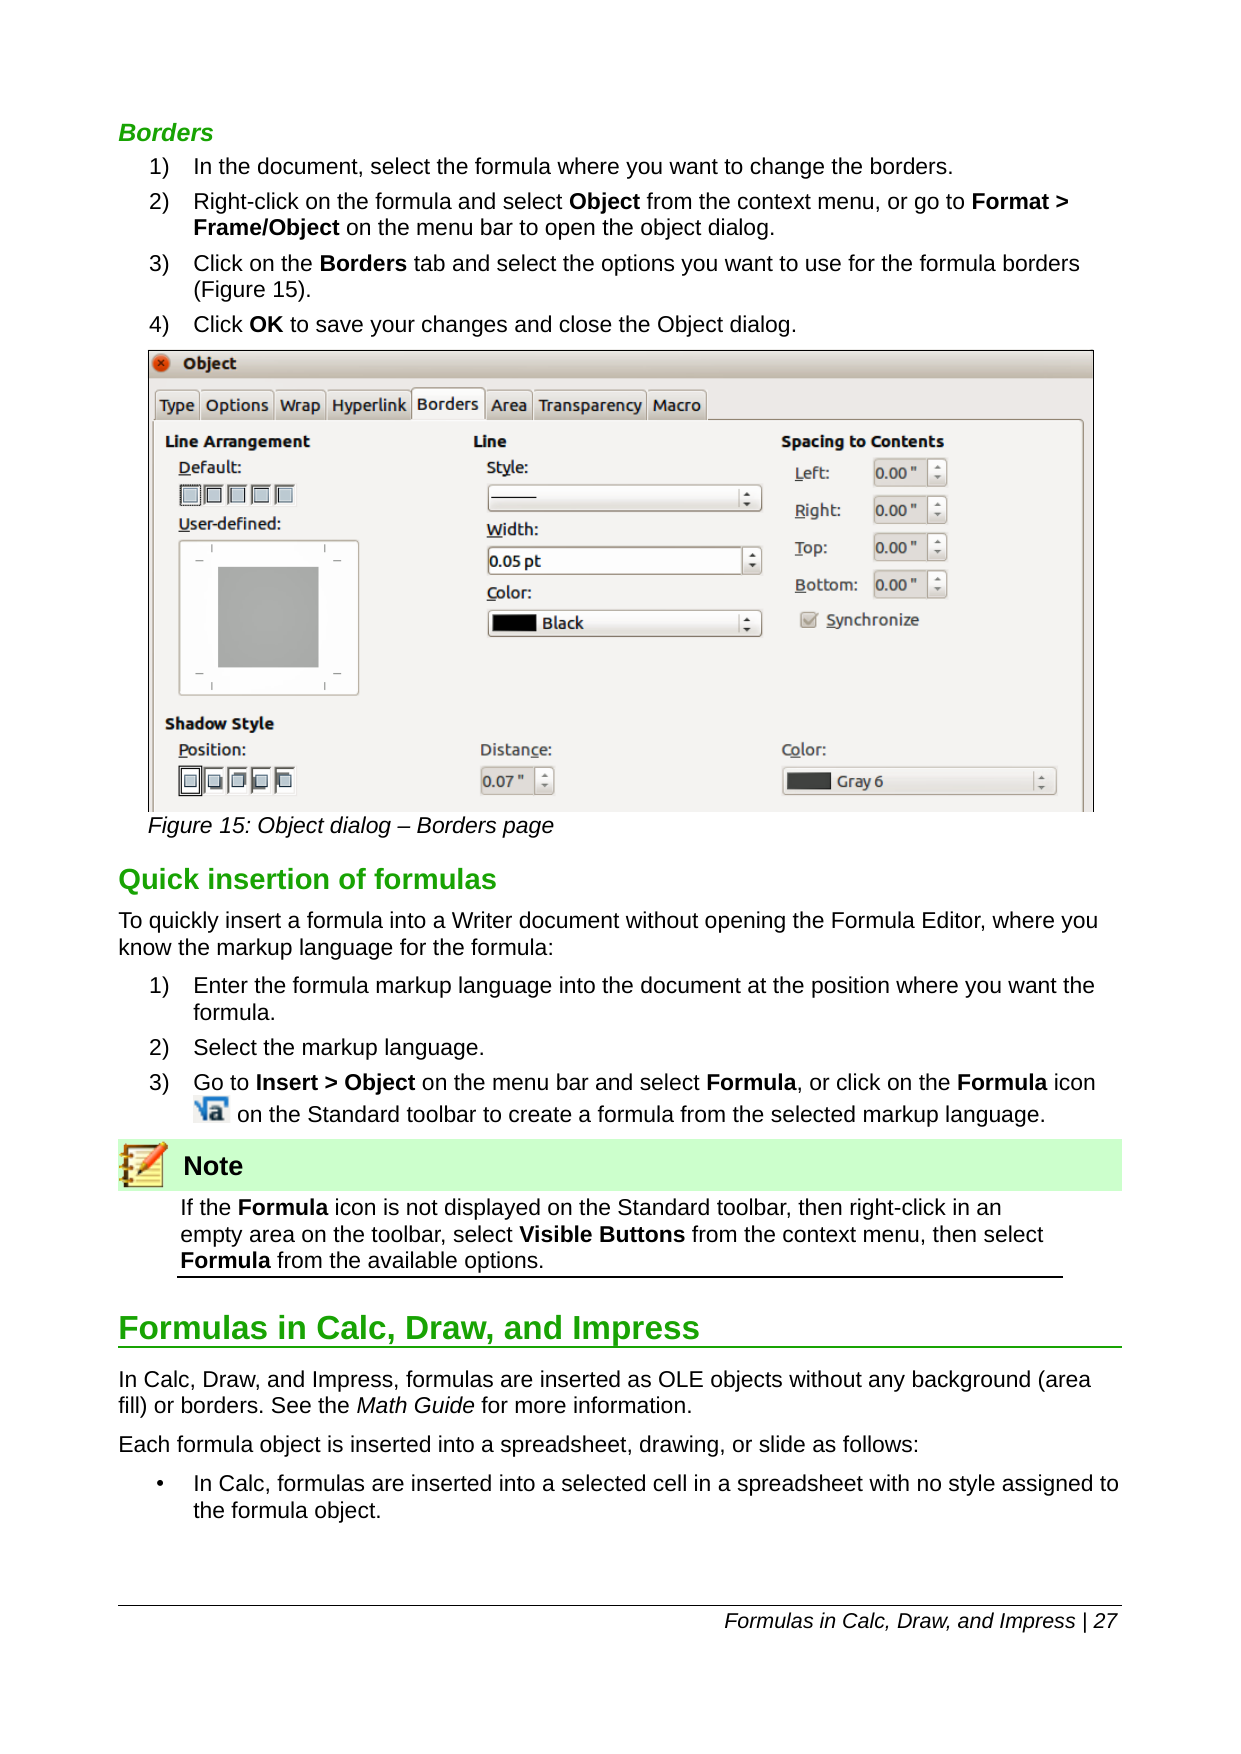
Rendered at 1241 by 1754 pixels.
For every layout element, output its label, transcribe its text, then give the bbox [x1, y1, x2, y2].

list Click on the Borders tab and select the options you want to use for the formula borders (Figure 15). [169, 249, 1122, 302]
subtitle Formulas in Calc, Draw, and Impress [118, 1308, 1122, 1346]
text Figure 15: Object dialog – Borders page [148, 812, 1093, 838]
subtitle Borders [118, 118, 1122, 147]
text To quickly insert a formula into a Writer document without opening the Formula Editor, where you know the markup language for the formula: [118, 907, 1122, 960]
list In Calc, formulas are inserted into a selected cell in a spreadsheet with no style assigned to the formula object. [156, 1470, 1122, 1523]
list Enter the formula markup language into the document at the position where you want the formula. [169, 972, 1122, 1025]
list Select the markup language. [169, 1034, 1122, 1060]
subtitle Note [118, 1139, 1122, 1191]
text In Calc, Draw, and Impress, formulas are inserted as OLE objects without any background (area fill) or borders. See the Math Guide for more information. [118, 1366, 1122, 1419]
text If the Formula icon is not displayed on the Standard toolbar, then right-click in an empty area on the toolbar, select Visible Buttons from the context menu, then select Formula from the available options. [177, 1191, 1063, 1276]
picture [149, 351, 1093, 812]
picture [119, 1140, 170, 1191]
picture [193, 1095, 231, 1123]
list Click OK to save your changes and close the Object dialog. [169, 311, 1122, 337]
list In the document, select the formula where you want to change the borders. [169, 153, 1122, 179]
text Each formula object is inserted into a spreadsheet, drawing, or slide as follows: [118, 1431, 1122, 1458]
subtitle Quick insertion of formulas [118, 862, 1122, 895]
list Go to Insert > Object on the menu bar and select Formula, or click on the Formula icon on the Standard toolbar to create a formula from the selected markup language. [169, 1069, 1122, 1127]
list Right-click on the formula and select Object from the context menu, or go to Format > Frame/Object on the menu bar to open the object dialog. [169, 188, 1122, 241]
